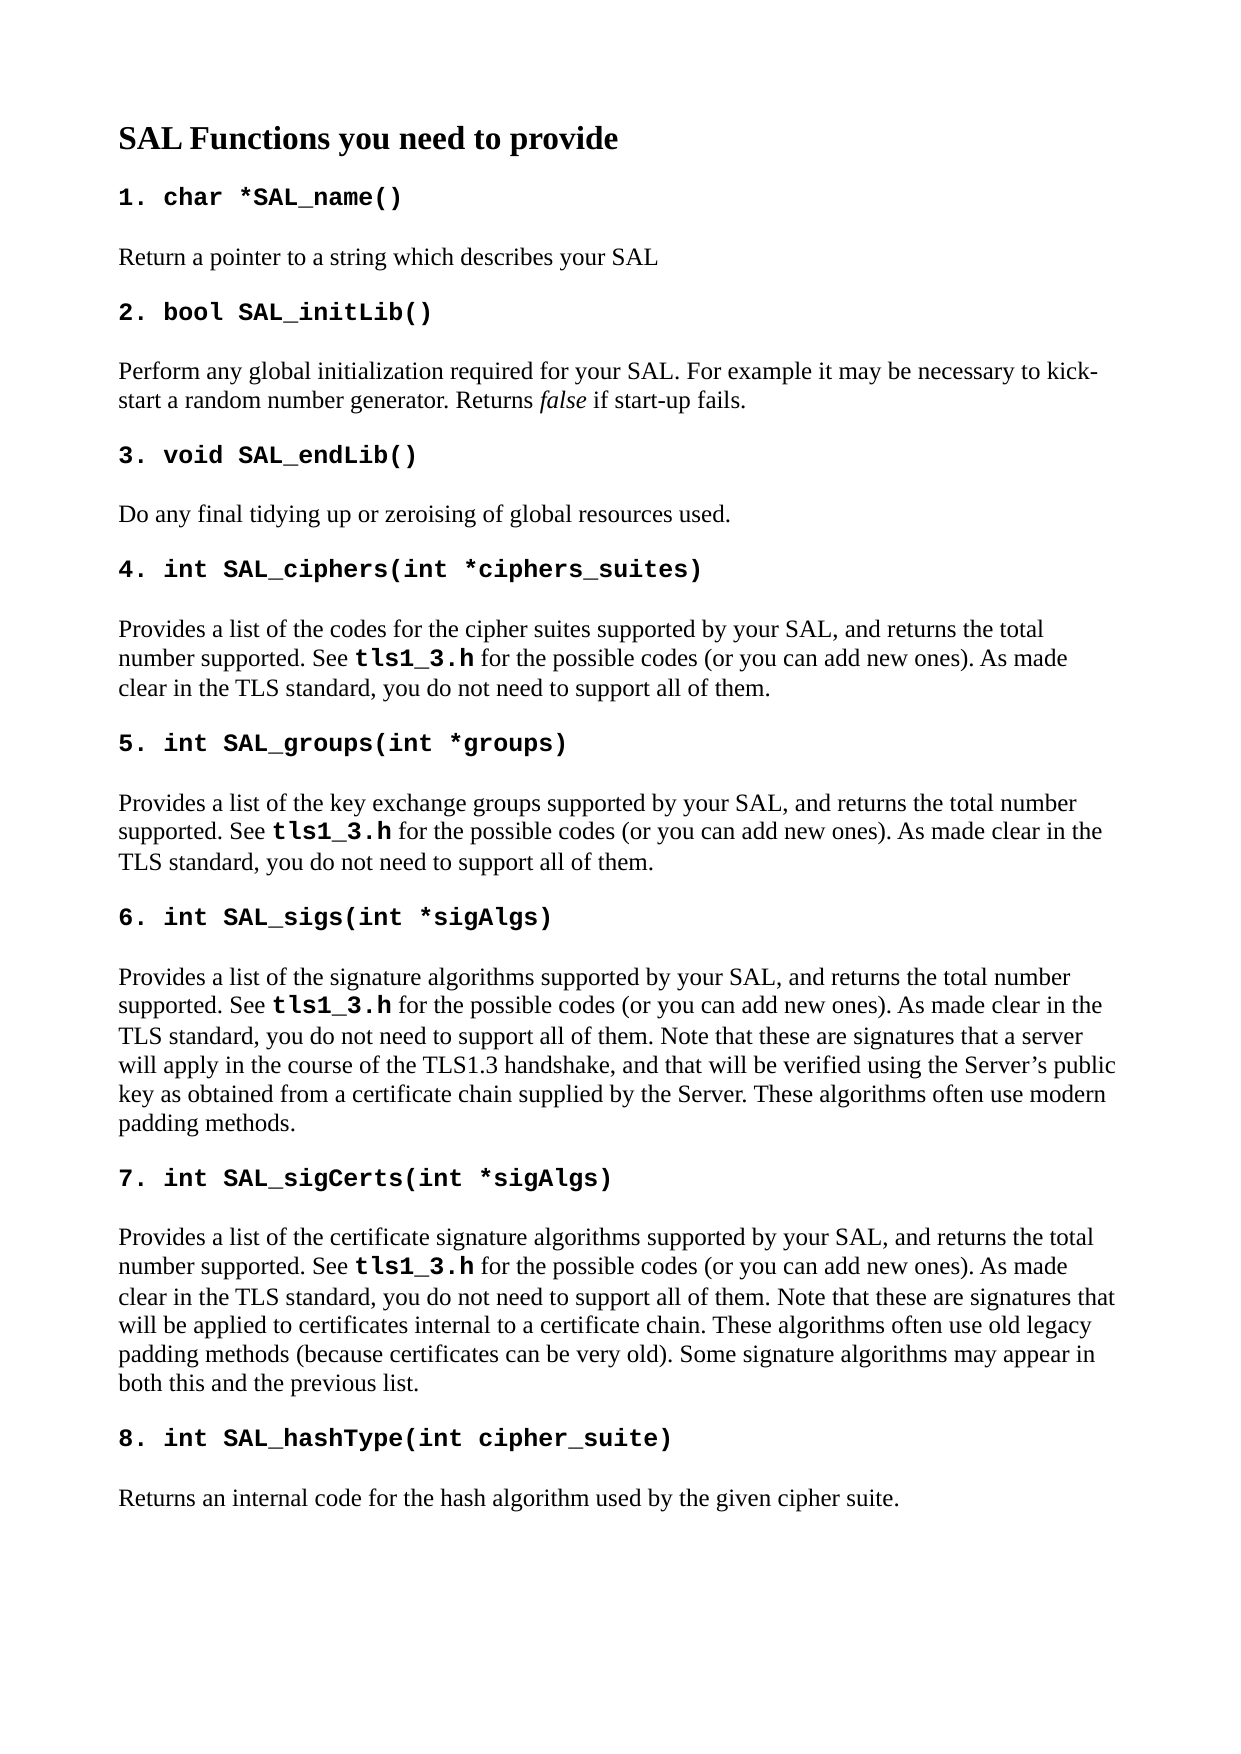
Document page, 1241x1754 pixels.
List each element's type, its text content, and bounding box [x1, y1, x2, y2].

text Provides a list of the certificate signature algorithms supported by your SAL, and returns the total number supported. See tls1_3.h for the possible codes (or you can add new ones). As made clear in the TLS standard, you do not need to support all of them. Note that these are signatures that will be applied to certificates internal to a certificate chain. These algorithms often use old legacy padding methods (because certificates can be very old). Some signature algorithms may appear in both this and the previous list. [118, 1222, 1122, 1397]
text Returns an internal code for the hash algorithm used by the given cipher suite. [118, 1483, 1122, 1511]
text 1. char *SAL_name() [118, 185, 1122, 213]
text Provides a list of the codes for the cipher suites supported by your SAL, and returns the total number supported. See tls1_3.h for the possible codes (or you can add new ones). As made clear in the TLS standard, you do not need to support all of them. [118, 614, 1122, 702]
text 6. int SAL_sigs(int *sigAlgs) [118, 905, 1122, 933]
text 8. int SAL_hashType(int cipher_suite) [118, 1426, 1122, 1454]
text 5. int SAL_groups(int *groups) [118, 731, 1122, 759]
text Provides a list of the key exchange groups supported by your SAL, and returns the total number supported. See tls1_3.h for the possible codes (or you can add new ones). As made clear in the TLS standard, you do not need to support all of them. [118, 788, 1122, 876]
text Provides a list of the signature algorithms supported by your SAL, and returns the total number supported. See tls1_3.h for the possible codes (or you can add new ones). As made clear in the TLS standard, you do not need to support all of them. Note that these are signatures that a server will apply in the course of the TLS1.3 handshake, and that will be verified using the Server’s public key as obtained from a certificate chain supplied by the Server. These algorithms often use modern padding methods. [118, 962, 1122, 1136]
text Do any final tidying up or zeroising of global resources used. [118, 499, 1122, 528]
text Return a pointer to a string which describes your SAL [118, 242, 1122, 271]
text 7. int SAL_sigCerts(int *sigAlgs) [118, 1165, 1122, 1193]
text 4. int SAL_ciphers(int *ciphers_suites) [118, 557, 1122, 585]
text SAL Functions you need to provide [118, 118, 1122, 156]
text 2. bool SAL_initLib() [118, 299, 1122, 328]
text 3. void SAL_endLib() [118, 442, 1122, 471]
text Perform any global initialization required for your SAL. For example it may be necessary to kick-start a random number generator. Returns false if start-up fails. [118, 356, 1122, 413]
